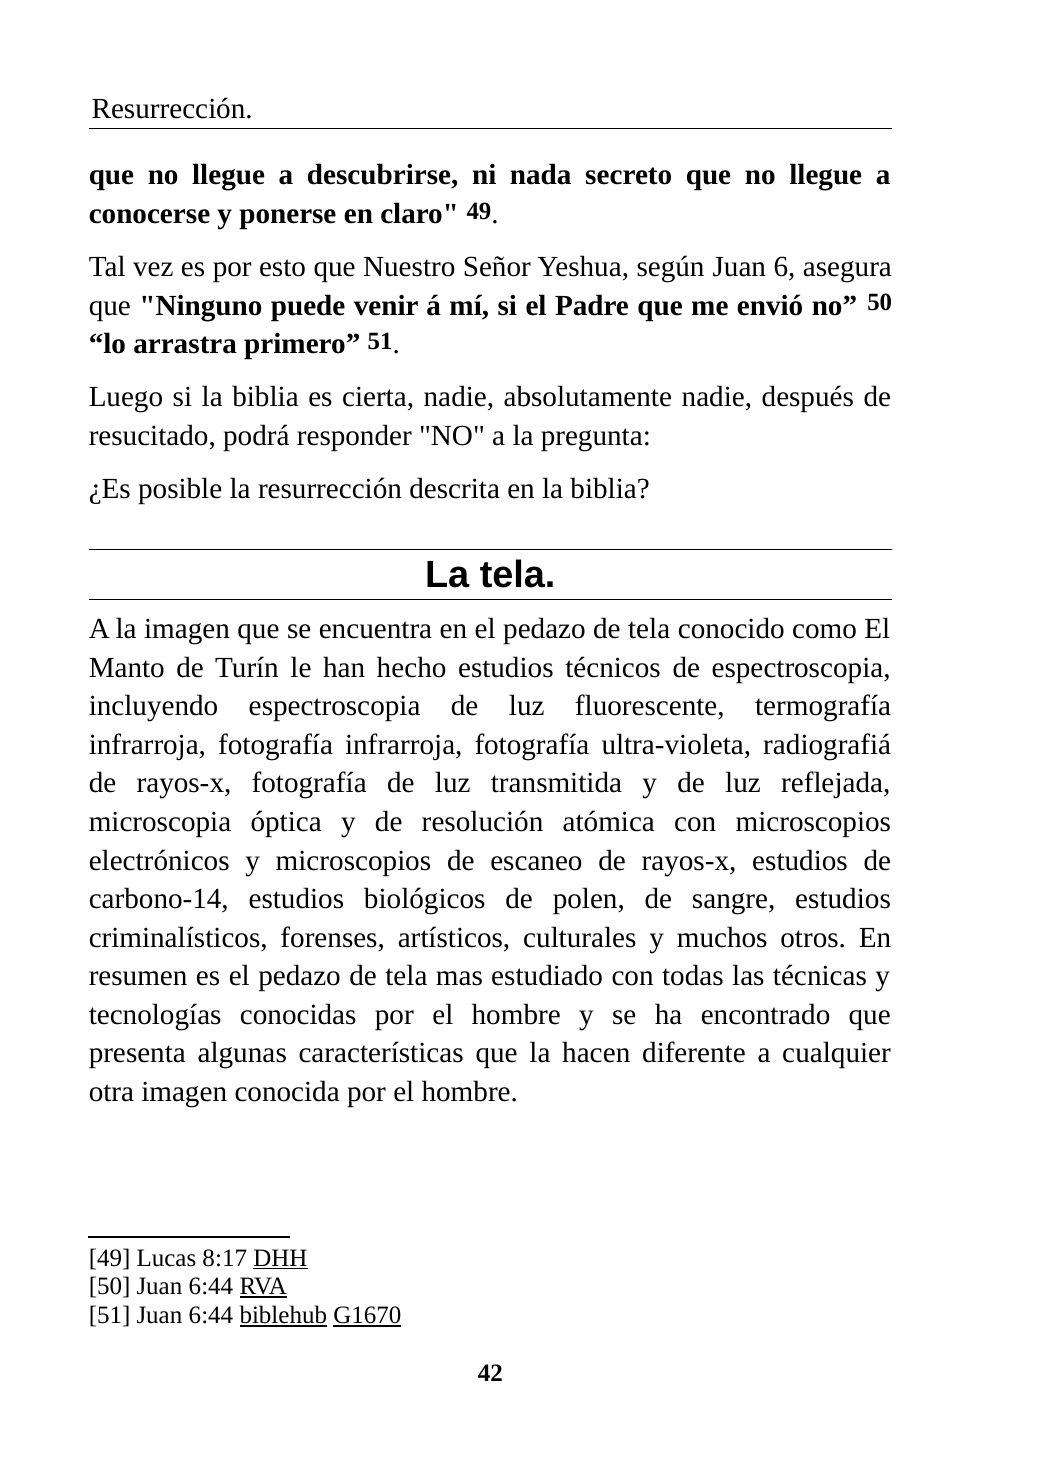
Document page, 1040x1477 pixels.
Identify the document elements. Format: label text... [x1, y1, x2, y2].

text Juan 6:44 RVA [88, 1271, 892, 1300]
text ¿Es posible la resurrección descrita en la biblia? [88, 471, 892, 504]
text Luego si la biblia es cierta, nadie, absolutamente nadie, después de resucitado, podrá responder "NO" a la pregunta: [88, 379, 892, 451]
text Tal vez es por esto que Nuestro Señor Yeshua, según Juan 6, asegura que "Ninguno puede venir á mí, si el Padre que me envió no” “lo arrastra primero” . [88, 249, 892, 360]
text que no llegue a descubrirse, ni nada secreto que no llegue a conocerse y ponerse en claro" . [88, 157, 892, 229]
subtitle La tela. [88, 550, 892, 599]
text Juan 6:44 biblehub G1670 [88, 1300, 892, 1329]
text A la imagen que se encuentra en el pedazo de tela conocido como El Manto de Turín le han hecho estudios técnicos de espectroscopia, incluyendo espectroscopia de luz fluorescente, termografía infrarroja, fotografía infrarroja, fotografía ultra-violeta, radiografiá de rayos-x, fotografía de luz transmitida y de luz reflejada, microscopia óptica y de resolución atómica con microscopios electrónicos y microscopios de escaneo de rayos-x, estudios de carbono-14, estudios biológicos de polen, de sangre, estudios criminalísticos, forenses, artísticos, culturales y muchos otros. En resumen es el pedazo de tela mas estudiado con todas las técnicas y tecnologías conocidas por el hombre y se ha encontrado que presenta algunas características que la hacen diferente a cualquier otra imagen conocida por el hombre. [88, 611, 892, 1107]
text Lucas 8:17 DHH [88, 1243, 892, 1271]
